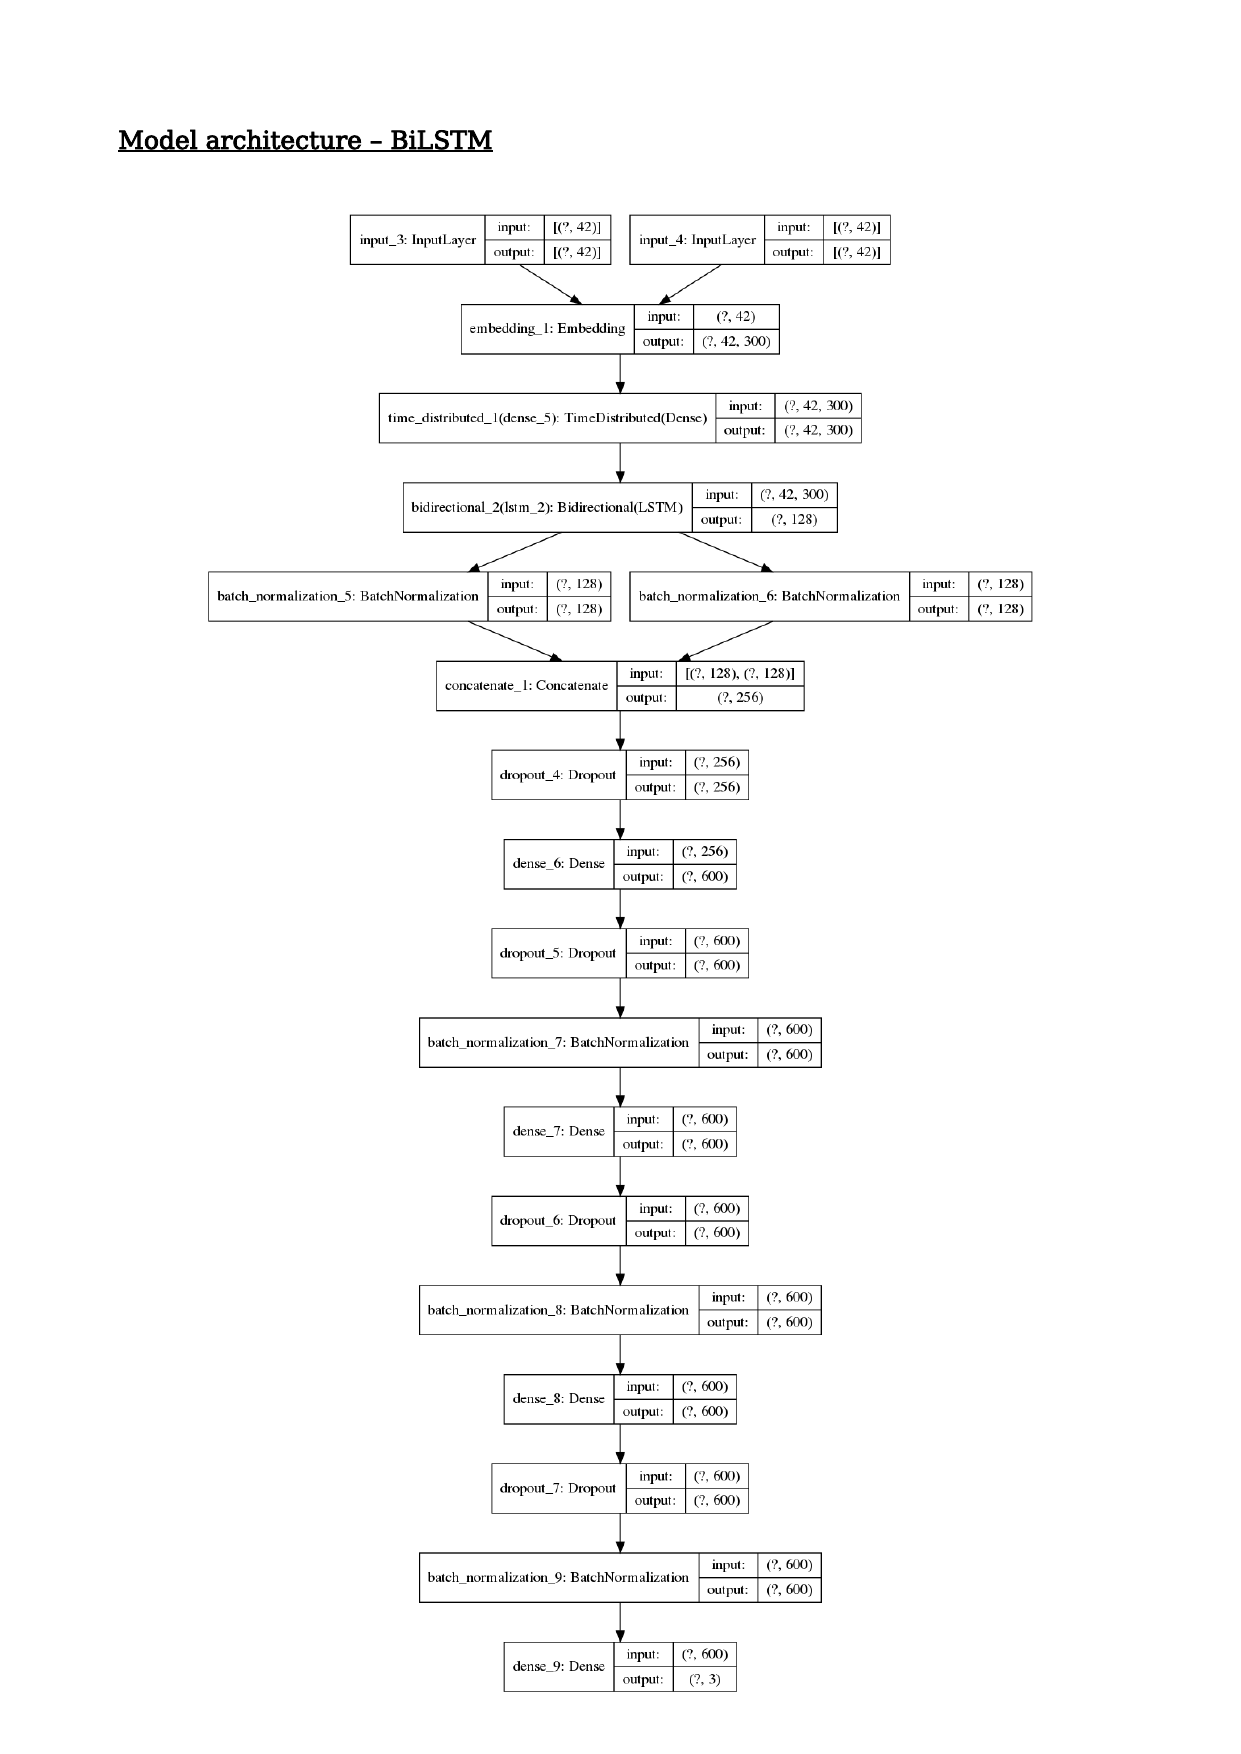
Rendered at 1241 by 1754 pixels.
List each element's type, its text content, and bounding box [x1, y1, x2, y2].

picture [204, 210, 1036, 1696]
text Model architecture – BiLSTM [118, 124, 1122, 154]
